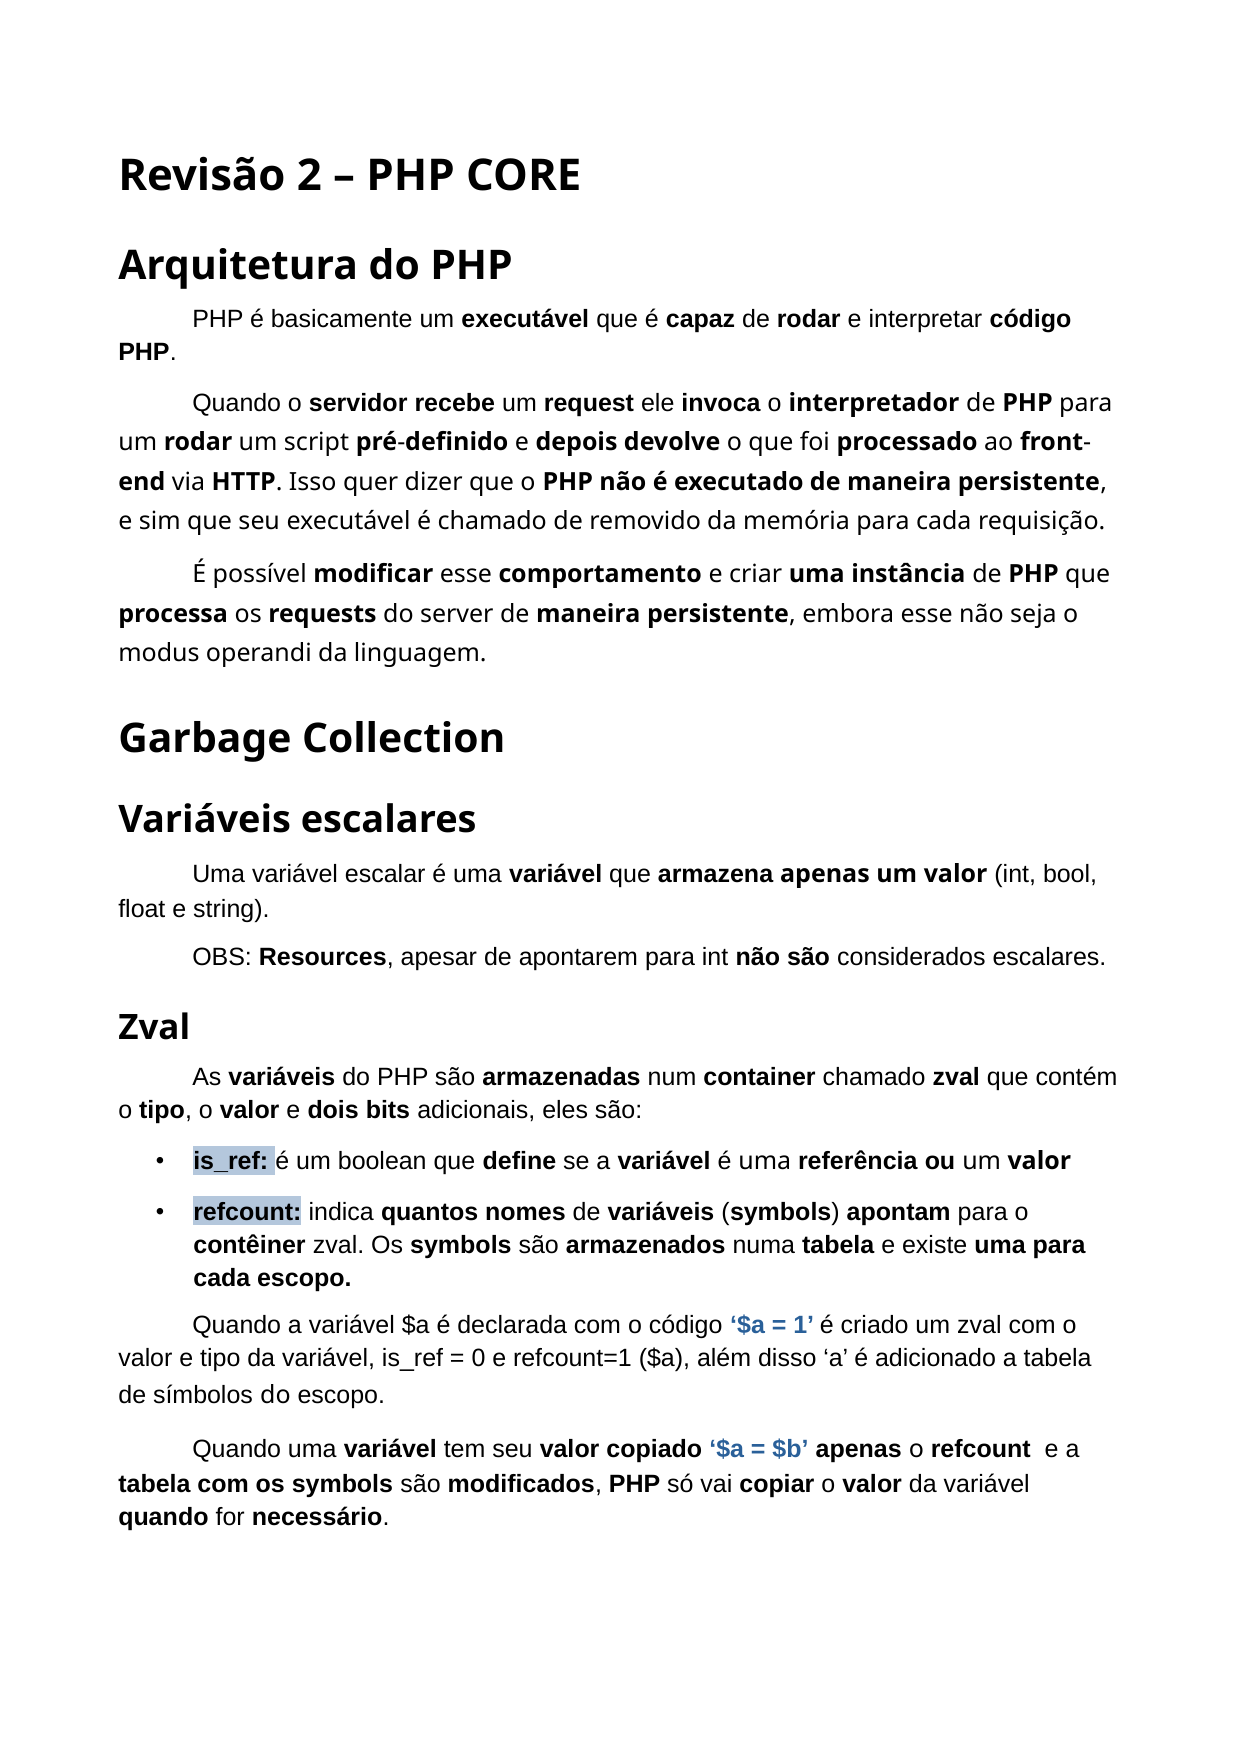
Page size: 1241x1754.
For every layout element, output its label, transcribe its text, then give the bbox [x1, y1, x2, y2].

subtitle Garbage Collection [118, 709, 1122, 764]
text Quando uma variável tem seu valor copiado ‘$a = $b’ apenas o refcount e a tabela com os symbols são modificados, PHP só vai copiar o valor da variável quando for necessário. [118, 1431, 1122, 1531]
list is_ref: é um boolean que define se a variável é uma referência ou um valor [156, 1143, 1122, 1177]
text É possível modificar esse comportamento e criar uma instância de PHP que processa os requests do server de maneira persistente, embora esse não seja o modus operandi da linguagem. [118, 556, 1122, 668]
subtitle Variáveis escalares [118, 792, 1122, 843]
subtitle Arquitetura do PHP [118, 236, 1122, 292]
text Quando a variável $a é declarada com o código ‘$a = 1’ é criado um zval com o valor e tipo da variável, is_ref = 0 e refcount=1 ($a), além disso ‘a’ é adicionado a tabela de símbolos do escopo. [118, 1310, 1122, 1411]
subtitle Revisão 2 – PHP CORE [118, 143, 1122, 203]
text OBS: Resources, apesar de apontarem para int não são considerados escalares. [118, 942, 1122, 971]
text Uma variável escalar é uma variável que armazena apenas um valor (int, bool, float e string). [118, 856, 1122, 923]
text PHP é basicamente um executável que é capaz de rodar e interpretar código PHP. [118, 304, 1122, 366]
subtitle Zval [118, 1002, 1122, 1049]
text As variáveis do PHP são armazenadas num container chamado zval que contém o tipo, o valor e dois bits adicionais, eles são: [118, 1062, 1122, 1124]
list refcount: indica quantos nomes de variáveis (symbols) apontam para o contêiner zval. Os symbols são armazenados numa tabela e existe uma para cada escopo. [156, 1196, 1122, 1291]
text Quando o servidor recebe um request ele invoca o interpretador de PHP para um rodar um script pré-definido e depois devolve o que foi processado ao front-end via HTTP. Isso quer dizer que o PHP não é executado de maneira persistente, e sim que seu executável é chamado de removido da memória para cada requisição. [118, 385, 1122, 536]
